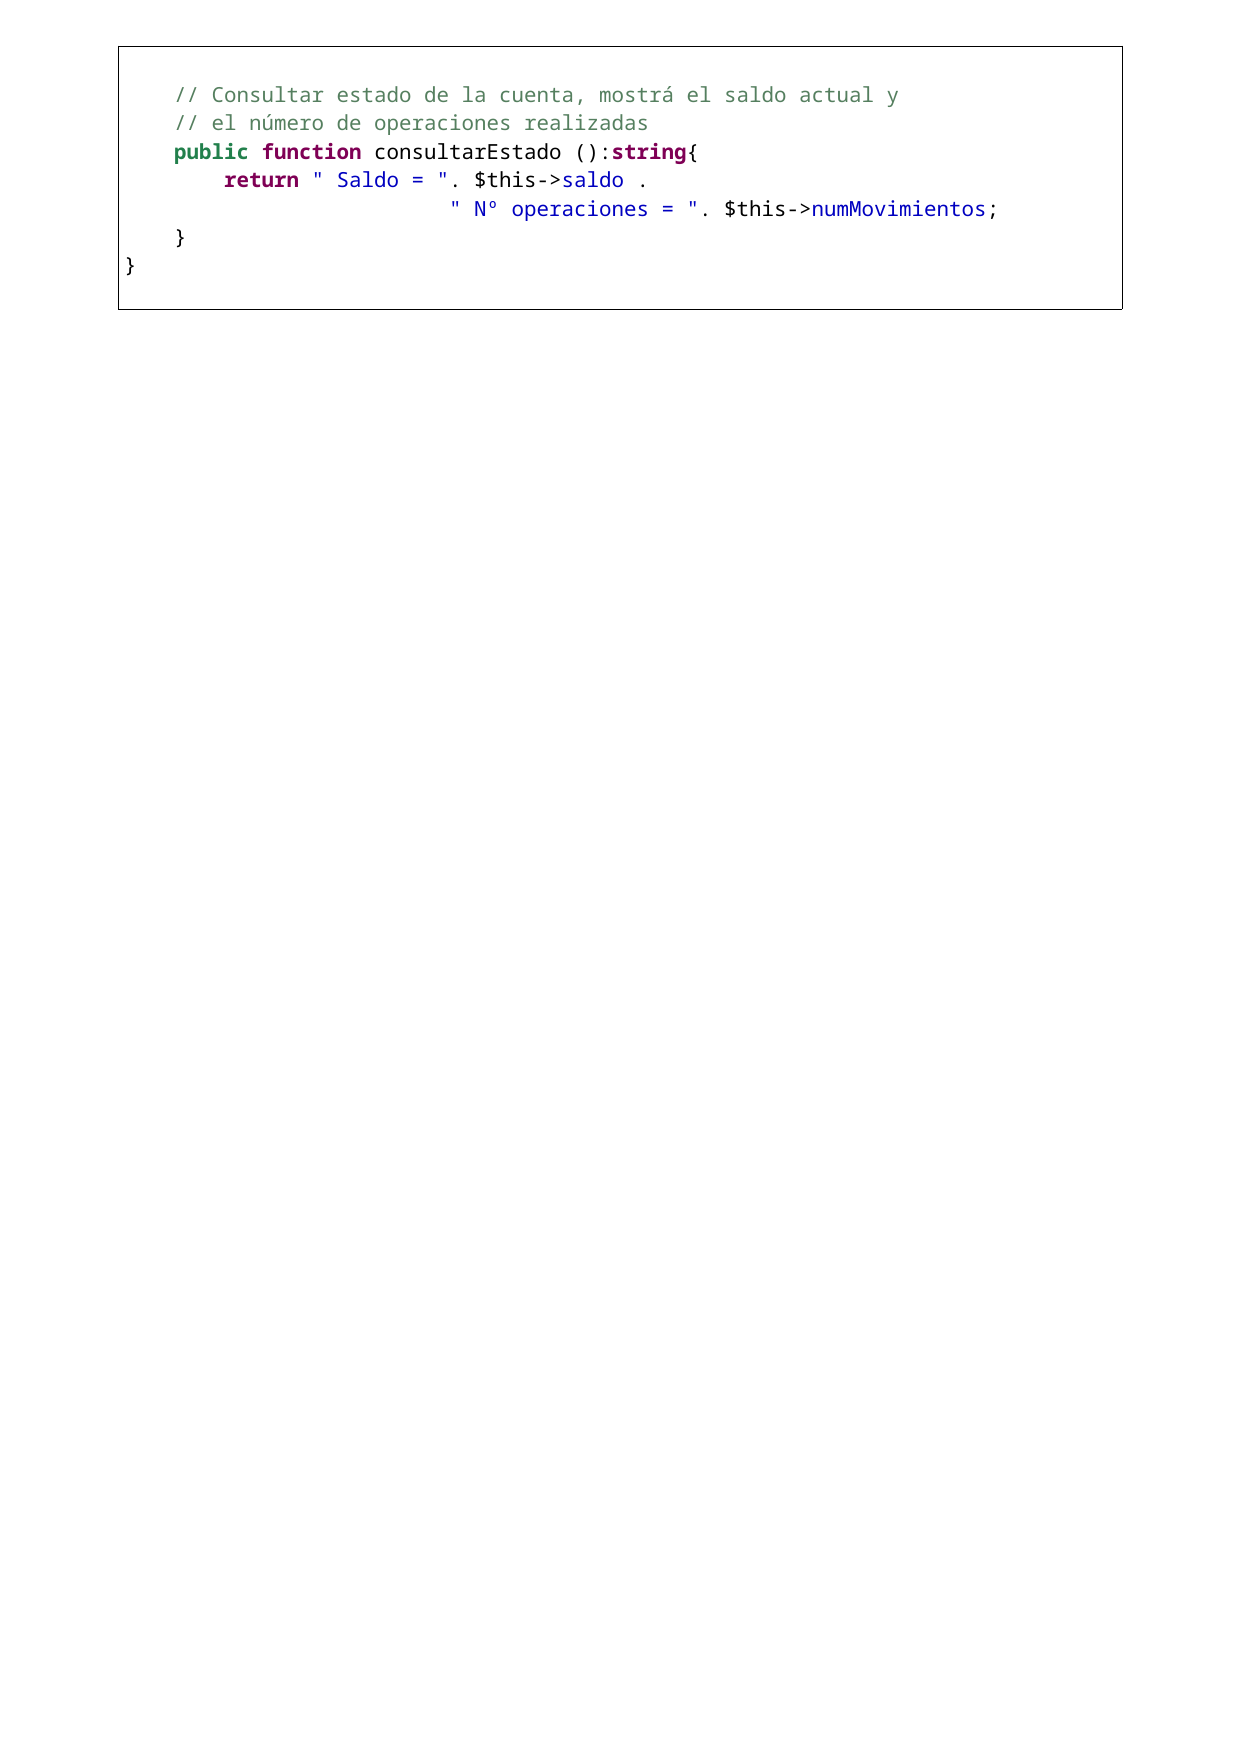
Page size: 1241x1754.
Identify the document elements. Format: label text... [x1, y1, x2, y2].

table_header // Consultar estado de la cuenta, mostrá el saldo actual y // el número de operaciones realizadas public function consultarEstado ():string{ return " Saldo = ". $this->saldo . " Nº operaciones = ". $this->numMovimientos; } } [119, 47, 1122, 309]
